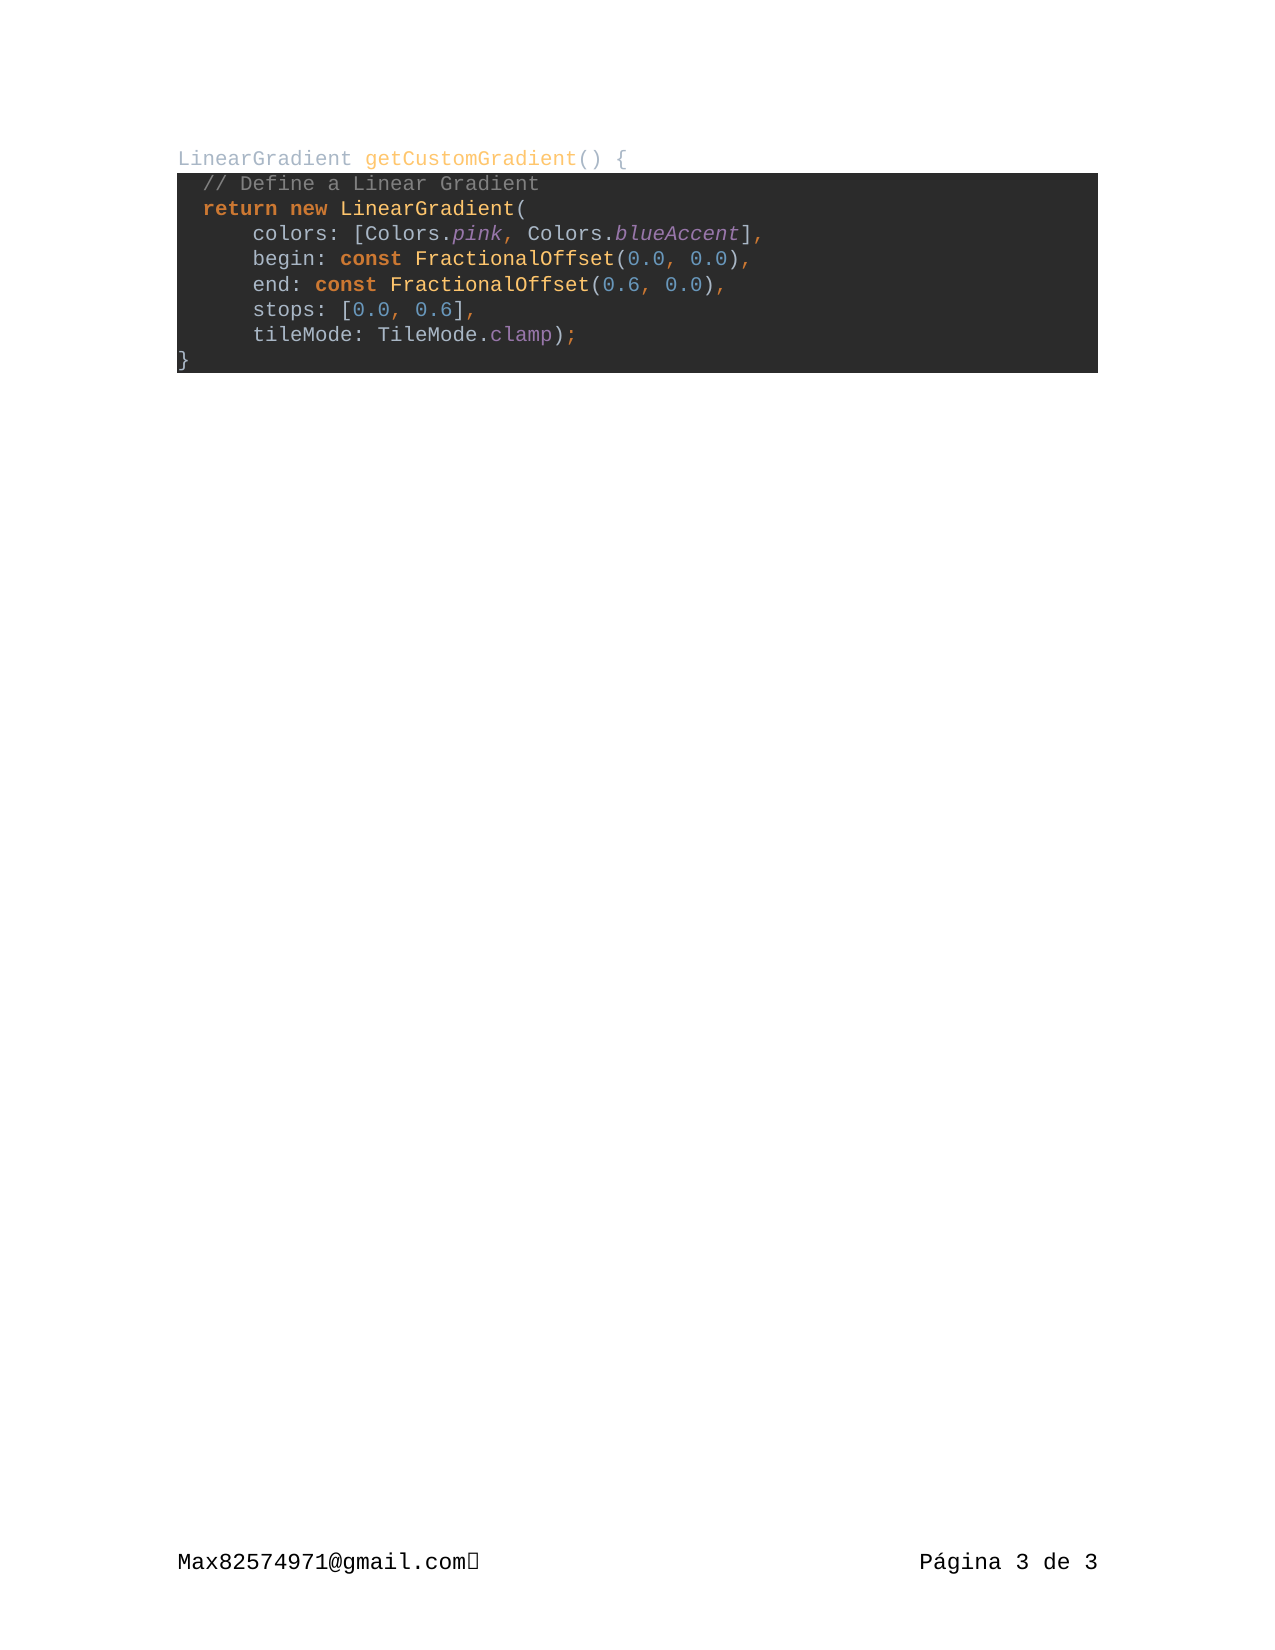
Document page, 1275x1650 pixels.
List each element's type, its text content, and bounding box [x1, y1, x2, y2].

text colors: [Colors.pink, Colors.blueAccent], [177, 223, 1098, 247]
text stops: [0.0, 0.6], [177, 299, 1098, 322]
text begin: const FractionalOffset(0.0, 0.0), [177, 248, 1098, 272]
text // Define a Linear Gradient [177, 173, 1098, 196]
text tileMode: TileMode.clamp); [177, 324, 1098, 348]
text } [177, 349, 1098, 373]
text end: const FractionalOffset(0.6, 0.0), [177, 274, 1098, 297]
text return new LinearGradient( [177, 198, 1098, 222]
text LinearGradient getCustomGradient() { [177, 148, 1098, 171]
